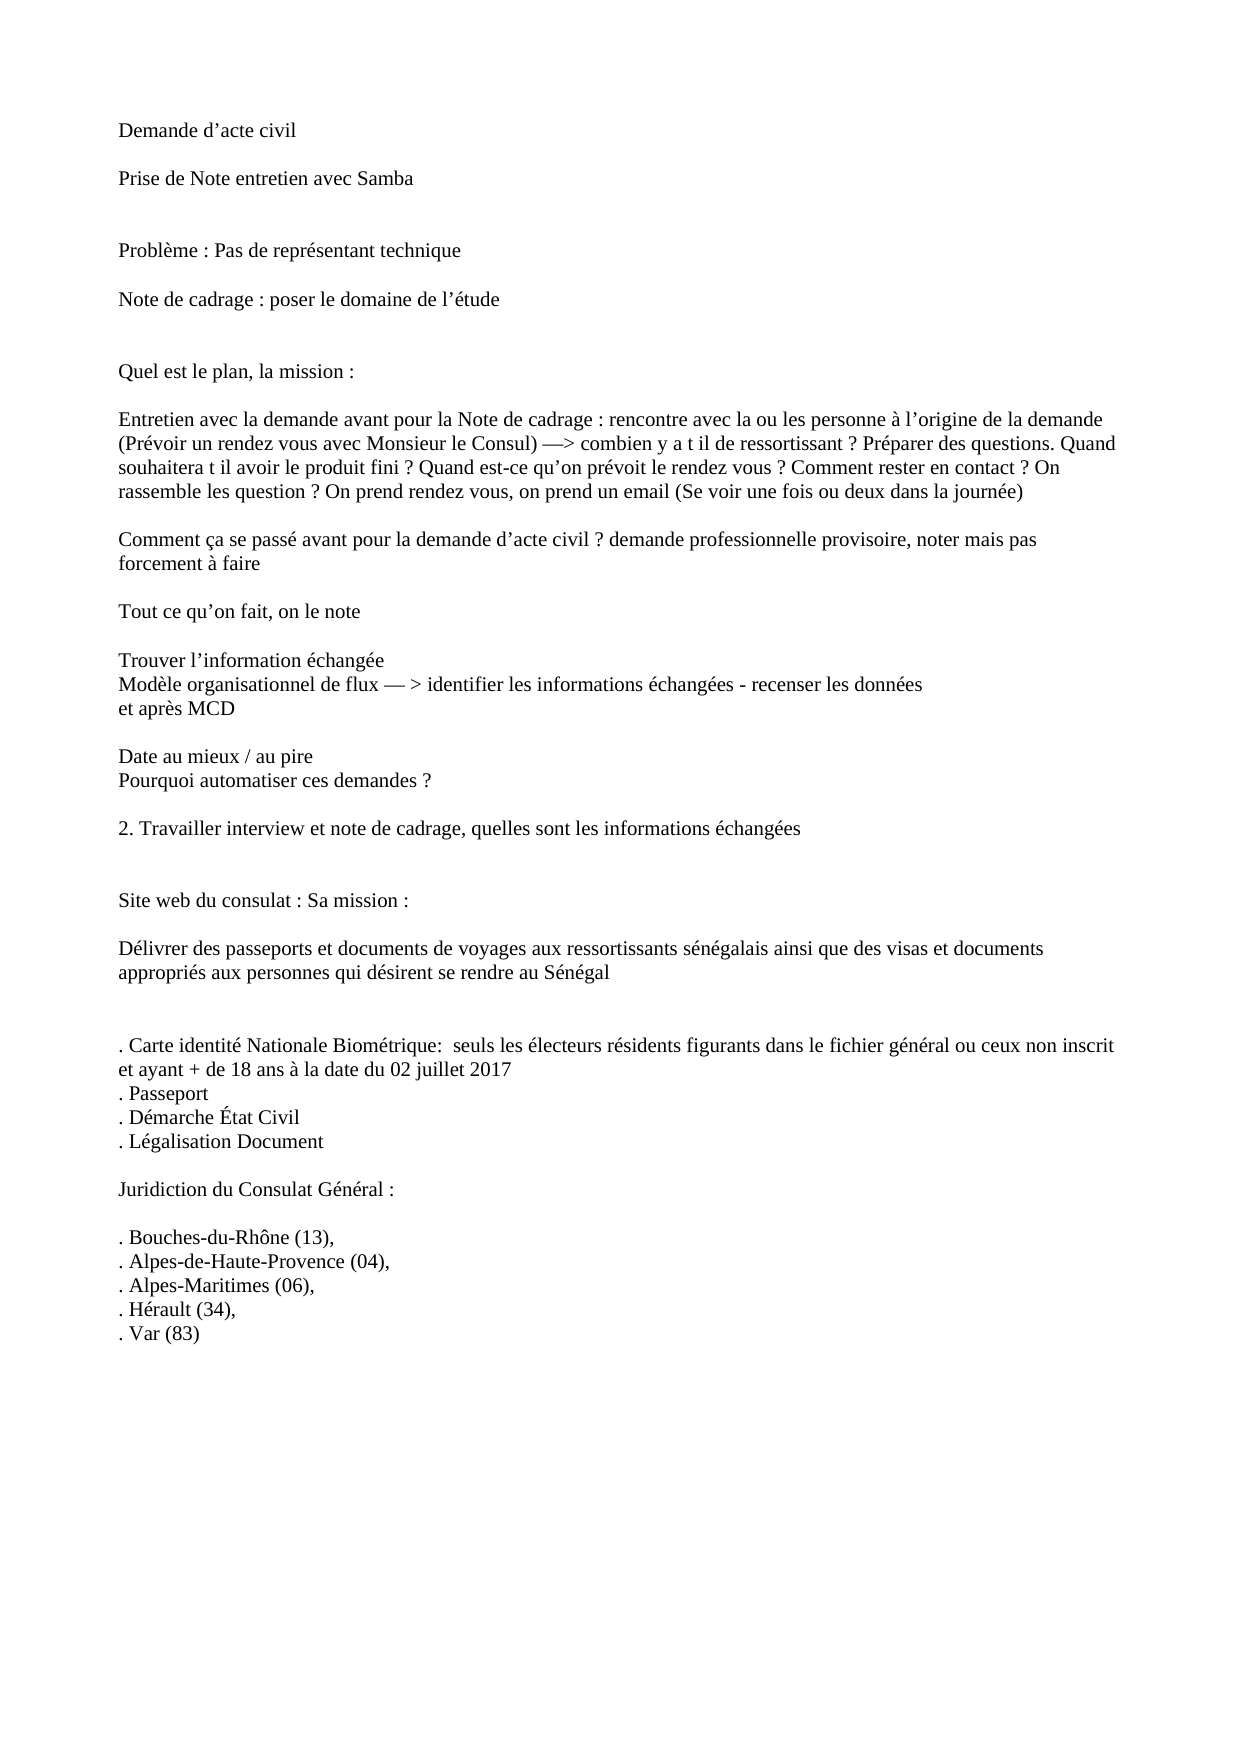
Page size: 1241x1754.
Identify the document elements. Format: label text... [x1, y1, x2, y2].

text Pourquoi automatiser ces demandes ? [118, 768, 1122, 792]
text Note de cadrage : poser le domaine de l’étude [118, 287, 1122, 311]
text Demande d’acte civil [118, 118, 1122, 142]
text . Passeport [118, 1081, 1122, 1105]
text . Alpes-Maritimes (06), [118, 1273, 1122, 1297]
text Comment ça se passé avant pour la demande d’acte civil ? demande professionnelle provisoire, noter mais pas forcement à faire [118, 527, 1122, 575]
text . Carte identité Nationale Biométrique: seuls les électeurs résidents figurants dans le fichier général ou ceux non inscrit et ayant + de 18 ans à la date du 02 juillet 2017 [118, 1032, 1122, 1081]
text Quel est le plan, la mission : [118, 359, 1122, 383]
text Entretien avec la demande avant pour la Note de cadrage : rencontre avec la ou les personne à l’origine de la demande (Prévoir un rendez vous avec Monsieur le Consul) —> combien y a t il de ressortissant ? Préparer des questions. Quand souhaitera t il avoir le produit fini ? Quand est-ce qu’on prévoit le rendez vous ? Comment rester en contact ? On rassemble les question ? On prend rendez vous, on prend un email (Se voir une fois ou deux dans la journée) [118, 407, 1122, 503]
text . Bouches-du-Rhône (13), [118, 1225, 1122, 1249]
text Juridiction du Consulat Général : [118, 1177, 1122, 1201]
text Délivrer des passeports et documents de voyages aux ressortissants sénégalais ainsi que des visas et documents appropriés aux personnes qui désirent se rendre au Sénégal [118, 936, 1122, 984]
text Tout ce qu’on fait, on le note [118, 599, 1122, 623]
text . Var (83) [118, 1321, 1122, 1345]
text Trouver l’information échangée [118, 647, 1122, 672]
text . Légalisation Document [118, 1129, 1122, 1153]
text . Démarche État Civil [118, 1105, 1122, 1129]
text Site web du consulat : Sa mission : [118, 888, 1122, 912]
text . Hérault (34), [118, 1297, 1122, 1321]
text . Alpes-de-Haute-Provence (04), [118, 1249, 1122, 1273]
text Date au mieux / au pire [118, 744, 1122, 768]
text Problème : Pas de représentant technique [118, 238, 1122, 262]
text Prise de Note entretien avec Samba [118, 166, 1122, 190]
text 2. Travailler interview et note de cadrage, quelles sont les informations échangées [118, 816, 1122, 840]
text et après MCD [118, 696, 1122, 720]
text Modèle organisationnel de flux — > identifier les informations échangées - recenser les données [118, 672, 1122, 696]
